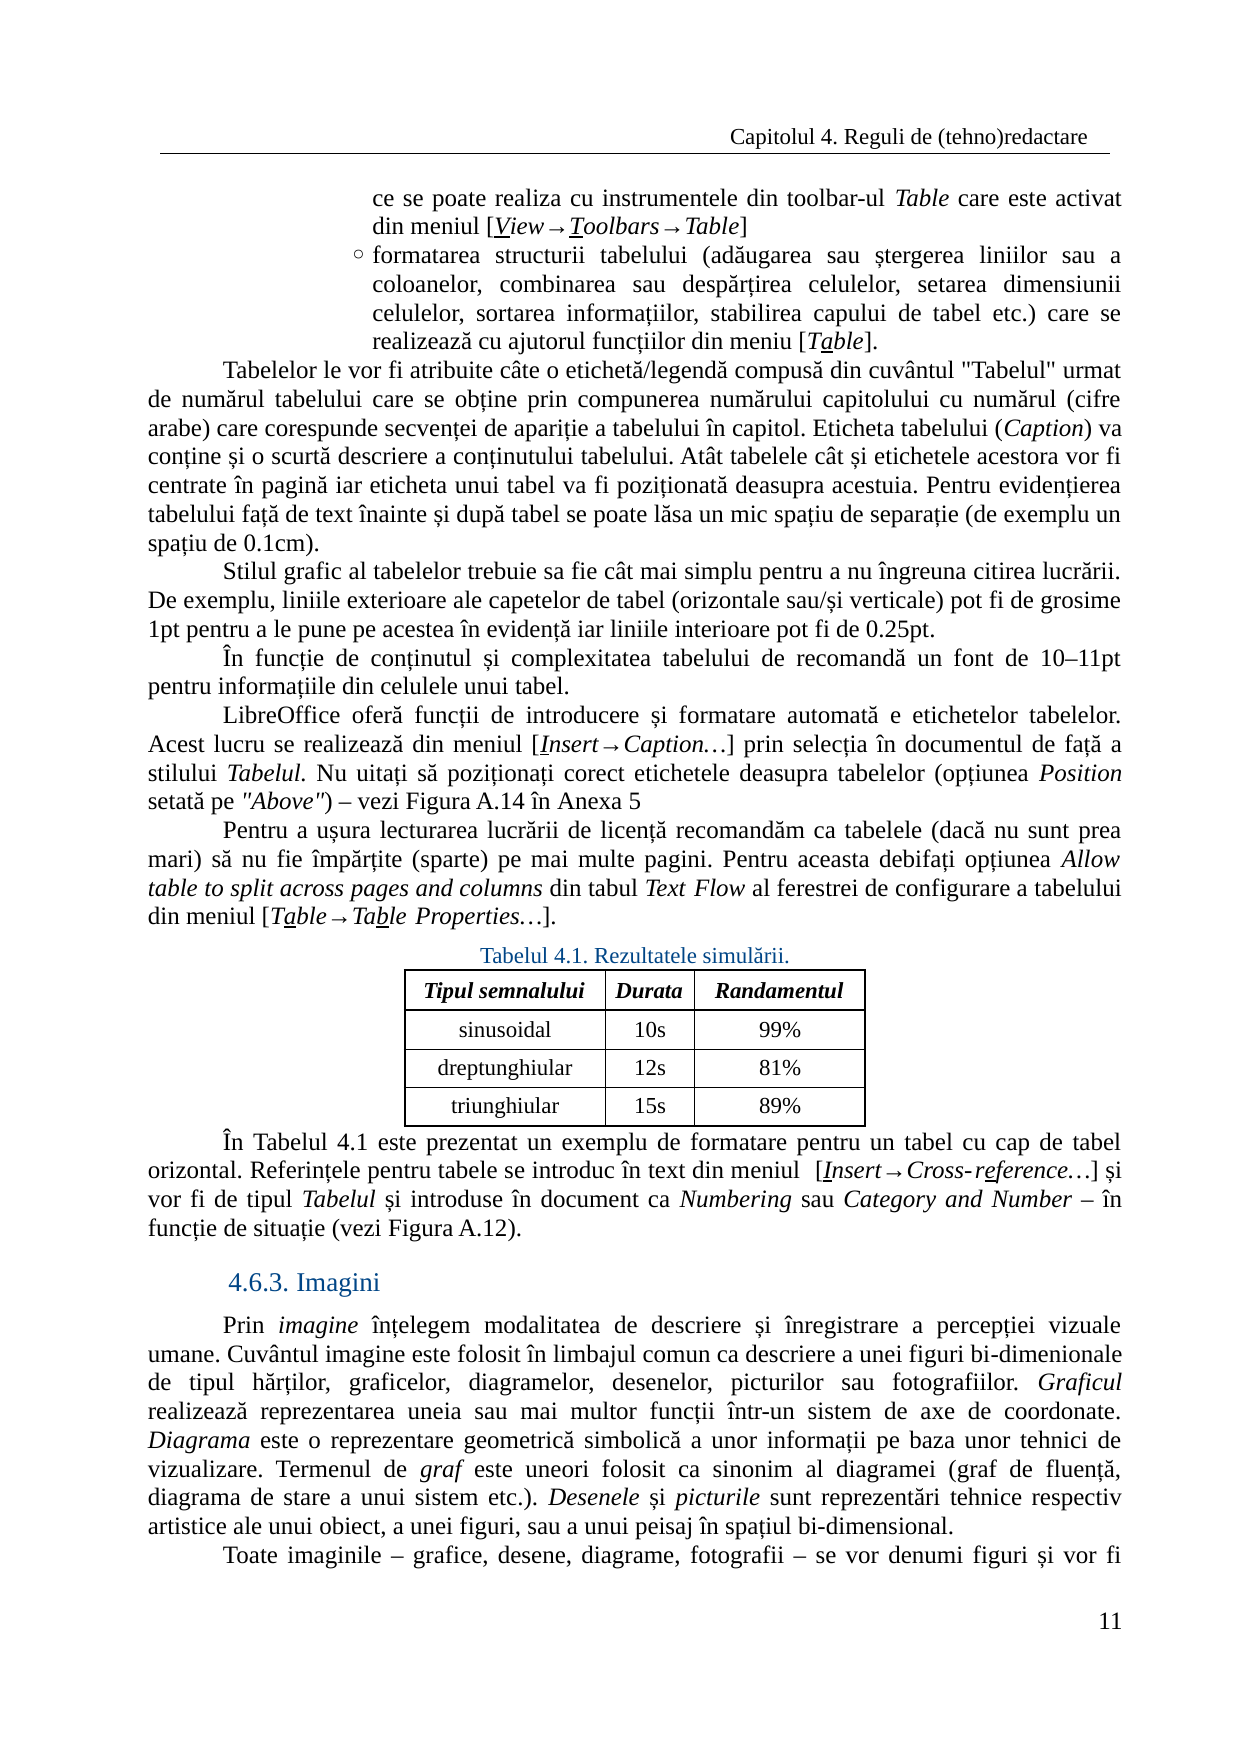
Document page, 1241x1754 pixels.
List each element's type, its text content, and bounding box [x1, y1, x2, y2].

table_header Tipul semnalului [406, 971, 605, 1009]
text În Tabelul 4.1 este prezentat un exemplu de formatare pentru un tabel cu cap de tabel orizontal. Referințele pentru tabele se introduc în text din meniul [Insert→Cross‑reference…] și vor fi de tipul Tabelul și introduse în document ca Numbering sau Category and Number – în funcție de situație (vezi Figura A.12). [148, 1127, 1122, 1242]
text Prin imagine înțelegem modalitatea de descriere și înregistrare a percepției vizuale umane. Cuvântul imagine este folosit în limbajul comun ca descriere a unei figuri bi‑dimenionale de tipul hărților, graficelor, diagramelor, desenelor, picturilor sau fotografiilor. Graficul realizează reprezentarea uneia sau mai multor funcții într-un sistem de axe de coordonate. Diagrama este o reprezentare geometrică simbolică a unor informații pe baza unor tehnici de vizualizare. Termenul de graf este uneori folosit ca sinonim al diagramei (graf de fluență, diagrama de stare a unui sistem etc.). Desenele și picturile sunt reprezentări tehnice respectiv artistice ale unui obiect, a unei figuri, sau a unui peisaj în spațiul bi-dimensional. [148, 1310, 1122, 1540]
table_cell 15s [606, 1088, 694, 1124]
table_header Randamentul [695, 971, 864, 1009]
text Pentru a ușura lecturarea lucrării de licență recomandăm ca tabelele (dacă nu sunt prea mari) să nu fie împărțite (sparte) pe mai multe pagini. Pentru aceasta debifați opțiunea Allow table to split across pages and columns din tabul Text Flow al ferestrei de configurare a tabelului din meniul [Table→Table Properties…]. [148, 815, 1122, 930]
subtitle Imagini [221, 1266, 1122, 1297]
text Tabelelor le vor fi atribuite câte o etichetă/legendă compusă din cuvântul "Tabelul" urmat de numărul tabelului care se obține prin compunerea numărului capitolului cu numărul (cifre arabe) care corespunde secvenței de apariție a tabelului în capitol. Eticheta tabelului (Caption) va conține și o scurtă descriere a conținutului tabelului. Atât tabelele cât și etichetele acestora vor fi centrate în pagină iar eticheta unui tabel va fi poziționată deasupra acestuia. Pentru evidențierea tabelului față de text înainte și după tabel se poate lăsa un mic spațiu de separație (de exemplu un spațiu de 0.1cm). [148, 355, 1122, 556]
table_cell sinusoidal [406, 1011, 605, 1049]
text Tabelul 4.1. Rezultatele simulării. [148, 942, 1122, 969]
table_header Durata [606, 971, 694, 1009]
text Toate imaginile – grafice, desene, diagrame, fotografii – se vor denumi figuri și vor fi [148, 1540, 1122, 1569]
text În funcție de conținutul și complexitatea tabelului de recomandă un font de 10–11pt pentru informațiile din celulele unui tabel. [148, 643, 1122, 700]
table_cell dreptunghiular [406, 1050, 605, 1087]
table_cell 81% [695, 1050, 864, 1087]
text LibreOffice oferă funcții de introducere și formatare automată e etichetelor tabelelor. Acest lucru se realizează din meniul [Insert→Caption…] prin selecția în documentul de față a stilului Tabelul. Nu uitați să poziționați corect etichetele deasupra tabelelor (opțiunea Position setată pe "Above") – vezi Figura A.14 în Anexa 5. [148, 700, 1122, 815]
text Stilul grafic al tabelelor trebuie sa fie cât mai simplu pentru a nu îngreuna citirea lucrării. De exemplu, liniile exterioare ale capetelor de tabel (orizontale sau/și verticale) pot fi de grosime 1pt pentru a le pune pe acestea în evidență iar liniile interioare pot fi de 0.25pt. [148, 556, 1122, 643]
list ce se poate realiza cu instrumentele din toolbar-ul Table care este activat din meniul [View→Toolbars→Table] [348, 183, 1122, 240]
table_cell triunghiular [406, 1088, 605, 1124]
table_cell 10s [606, 1011, 694, 1049]
table_cell 99% [695, 1011, 864, 1049]
table_cell 12s [606, 1050, 694, 1087]
table_cell 89% [695, 1088, 864, 1124]
list formatarea structurii tabelului (adăugarea sau ștergerea liniilor sau a coloanelor, combinarea sau despărțirea celulelor, setarea dimensiunii celulelor, sortarea informațiilor, stabilirea capului de tabel etc.) care se realizează cu ajutorul funcțiilor din meniu [Table]. [348, 240, 1122, 355]
